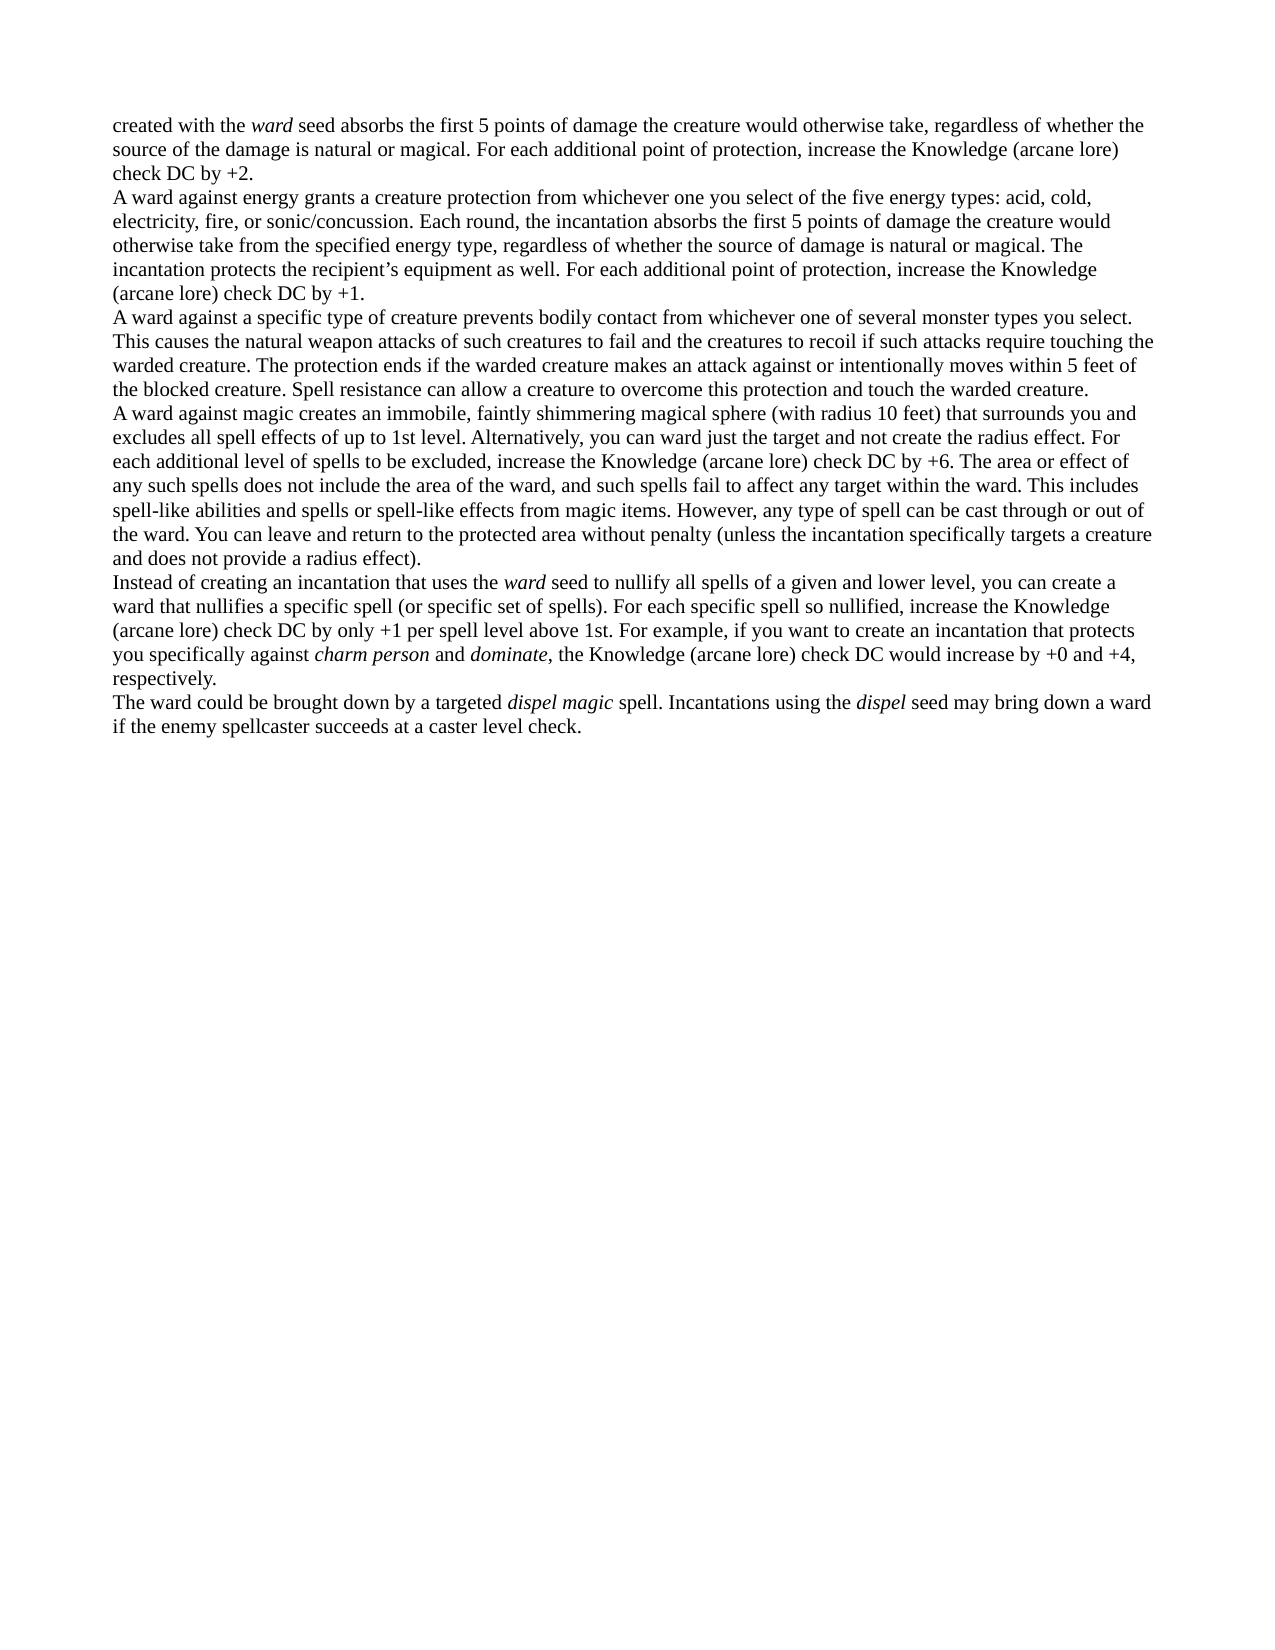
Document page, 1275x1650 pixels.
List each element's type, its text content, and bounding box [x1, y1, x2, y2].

text A ward against magic creates an immobile, faintly shimmering magical sphere (with radius 10 feet) that surrounds you and excludes all spell effects of up to 1st level. Alternatively, you can ward just the target and not create the radius effect. For each additional level of spells to be excluded, increase the Knowledge (arcane lore) check DC by +6. The area or effect of any such spells does not include the area of the ward, and such spells fail to affect any target within the ward. This includes spell-like abilities and spells or spell-like effects from magic items. However, any type of spell can be cast through or out of the ward. You can leave and return to the protected area without penalty (unless the incantation specifically targets a creature and does not provide a radius effect). [112, 401, 1162, 570]
text A ward against energy grants a creature protection from whichever one you select of the five energy types: acid, cold, electricity, fire, or sonic/concussion. Each round, the incantation absorbs the first 5 points of damage the creature would otherwise take from the specified energy type, regardless of whether the source of damage is natural or magical. The incantation protects the recipient’s equipment as well. For each additional point of protection, increase the Knowledge (arcane lore) check DC by +1. [112, 185, 1162, 305]
text created with the ward seed absorbs the first 5 points of damage the creature would otherwise take, regardless of whether the source of the damage is natural or magical. For each additional point of protection, increase the Knowledge (arcane lore) check DC by +2. [112, 112, 1162, 185]
text A ward against a specific type of creature prevents bodily contact from whichever one of several monster types you select. This causes the natural weapon attacks of such creatures to fail and the creatures to recoil if such attacks require touching the warded creature. The protection ends if the warded creature makes an attack against or intentionally moves within 5 feet of the blocked creature. Spell resistance can allow a creature to overcome this protection and touch the warded creature. [112, 305, 1162, 401]
text Instead of creating an incantation that uses the ward seed to nullify all spells of a given and lower level, you can create a ward that nullifies a specific spell (or specific set of spells). For each specific spell so nullified, increase the Knowledge (arcane lore) check DC by only +1 per spell level above 1st. For example, if you want to create an incantation that protects you specifically against charm person and dominate, the Knowledge (arcane lore) check DC would increase by +0 and +4, respectively. [112, 570, 1162, 690]
text The ward could be brought down by a targeted dispel magic spell. Incantations using the dispel seed may bring down a ward if the enemy spellcaster succeeds at a caster level check. [112, 690, 1162, 738]
